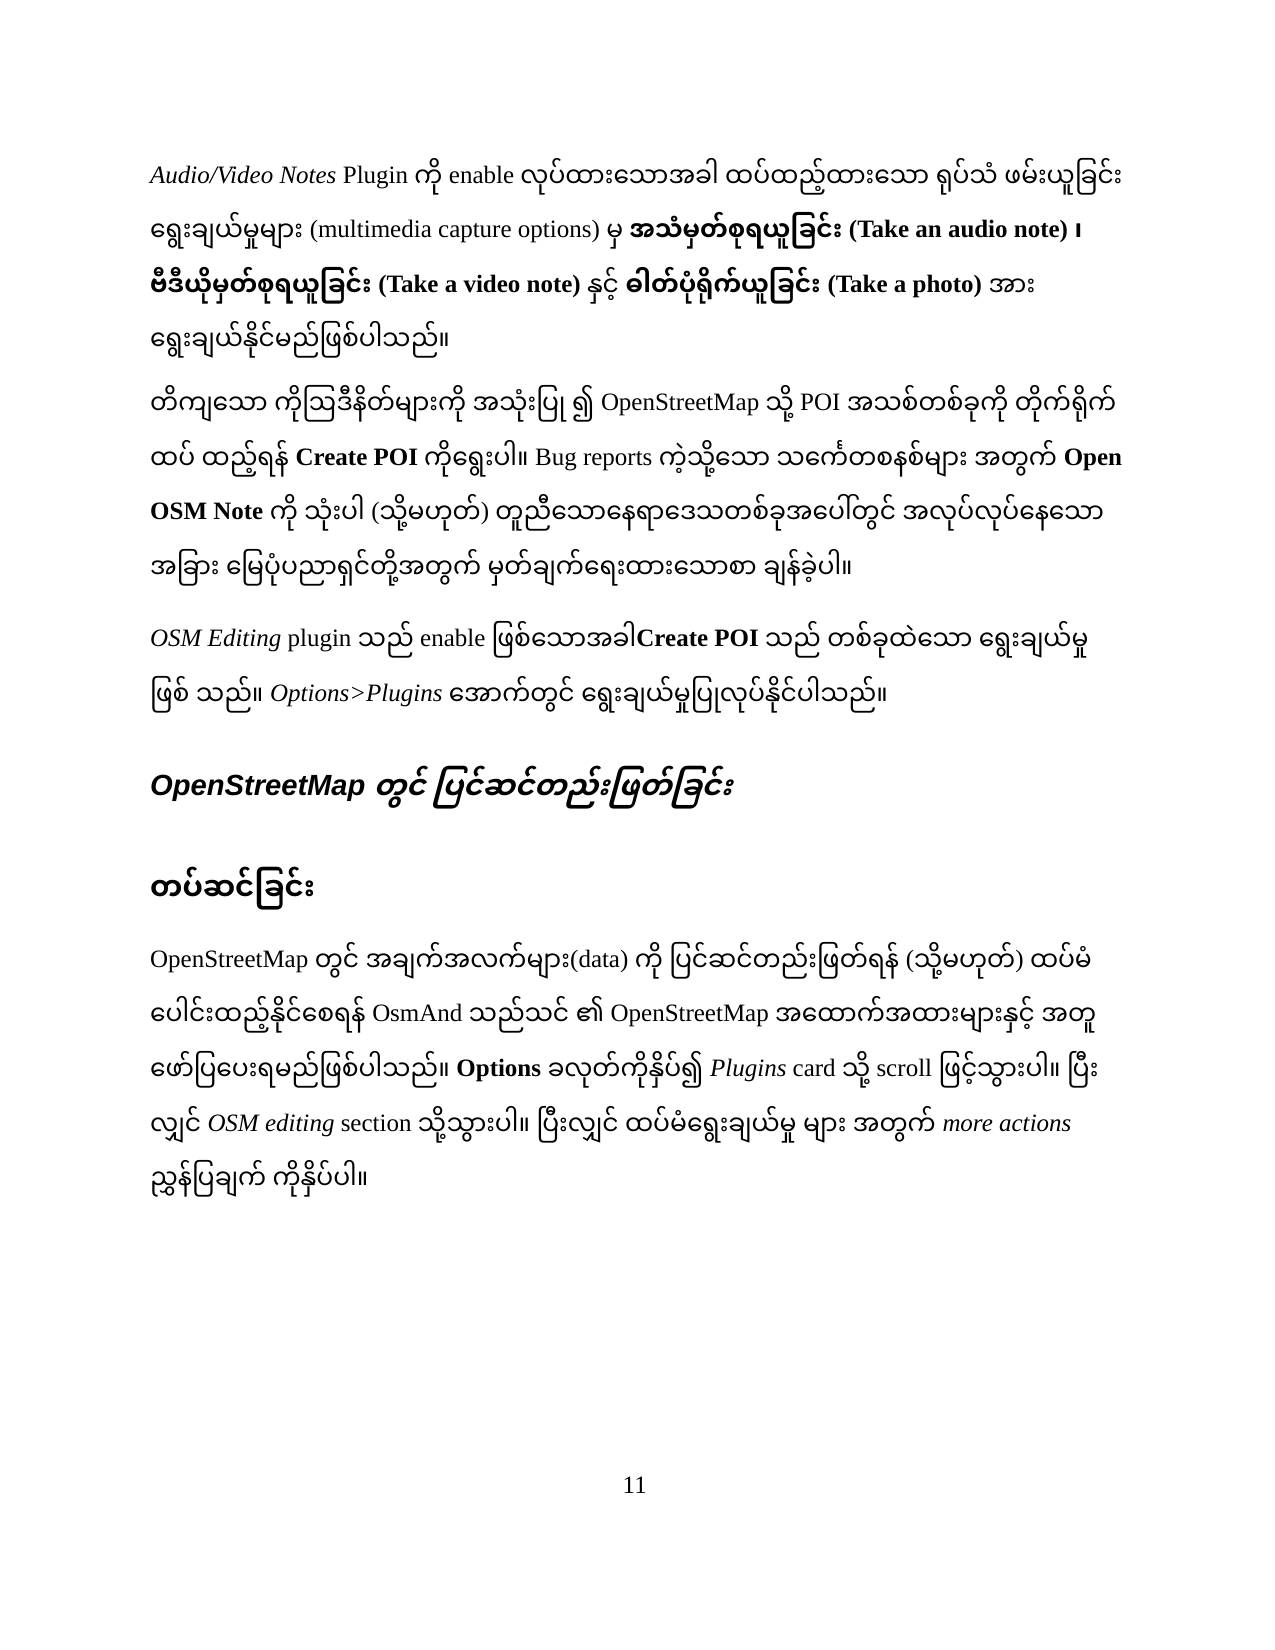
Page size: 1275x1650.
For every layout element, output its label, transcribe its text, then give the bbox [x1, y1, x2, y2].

subtitle တပ်ဆင်ခြင်း [150, 858, 1125, 922]
text Audio/Video Notes Plugin ကို enable လုပ်ထားသောအခါ ထပ်ထည့်ထားသော ရုပ်သံ ဖမ်းယူခြင်းရွေးချယ်မှုများ (multimedia capture options) မှ အသံမှတ်စုရယူခြင်း (Take an audio note) ၊ ဗီဒီယိုမှတ်စုရယူခြင်း (Take a video note) နှင့် ဓါတ်ပုံရိုက်ယူခြင်း (Take a photo) အား ရွေးချယ်နိုင်မည်ဖြစ်ပါသည်။ [150, 150, 1125, 368]
text OpenStreetMap တွင် အချက်အလက်များ(data) ကို ပြင်ဆင်တည်းဖြတ်ရန် (သို့မဟုတ်) ထပ်မံ ပေါင်းထည့်နိုင်စေရန် OsmAnd သည်သင် ၏ OpenStreetMap အထောက်အထားများနှင့် အတူ ဖော်ပြပေးရမည်ဖြစ်ပါသည်။ Options ခလုတ်ကိုနှိပ်၍ Plugins card သို့ scroll ဖြင့်သွားပါ။ ပြီးလျှင် OSM editing section သို့သွားပါ။ ပြီးလျှင် ထပ်မံရွေးချယ်မှု များ အတွက် more actions ညွှန်ပြချက် ကိုနှိပ်ပါ။ [150, 934, 1125, 1207]
text တိကျသော ကိုဩဒီနိတ်များကို အသုံးပြု ၍ OpenStreetMap သို့ POI အသစ်တစ်ခုကို တိုက်ရိုက်ထပ် ထည့်ရန် Create POI ကိုရွေးပါ။ Bug reports ကဲ့သို့သော သင်္ကေတစနစ်များ အတွက် Open OSM Note ကို သုံးပါ (သို့မဟုတ်) တူညီသောနေရာဒေသတစ်ခုအပေါ်တွင် အလုပ်လုပ်နေသော အခြား မြေပုံပညာရှင်တို့အတွက် မှတ်ချက်ရေးထားသောစာ ချန်ခဲ့ပါ။ [150, 377, 1125, 596]
text OSM Editing plugin သည် enable ဖြစ်သောအခါCreate POI သည် တစ်ခုထဲသော ရွေးချယ်မှုဖြစ် သည်။ Options>Plugins အောက်တွင် ရွေးချယ်မှုပြုလုပ်နိုင်ပါသည်။ [150, 613, 1125, 723]
subtitle OpenStreetMap တွင် ပြင်ဆင်တည်းဖြတ်ခြင်း [150, 757, 1125, 820]
